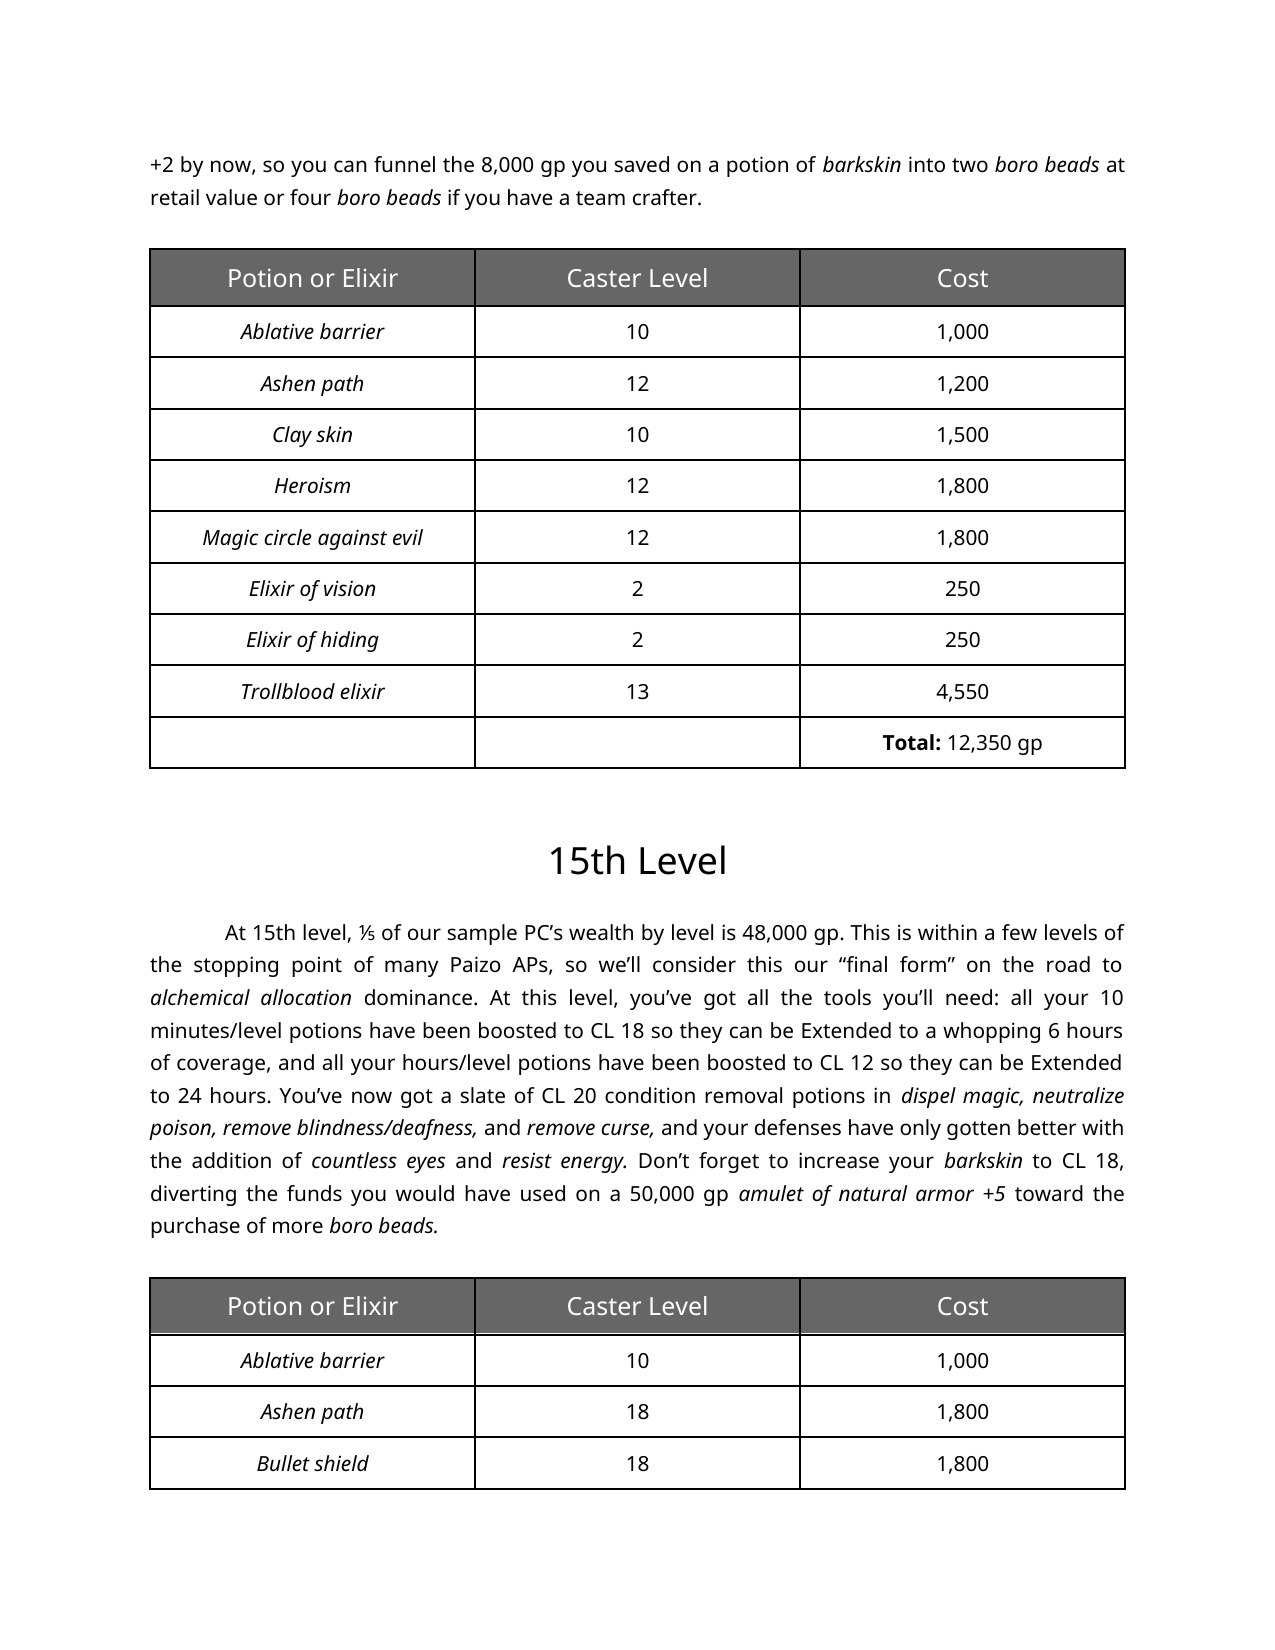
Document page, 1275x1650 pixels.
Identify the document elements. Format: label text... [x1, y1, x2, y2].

table_cell 12 [476, 512, 799, 562]
table_cell Clay skin [151, 410, 474, 459]
table_header Caster Level [476, 1279, 799, 1333]
table_cell 1,000 [801, 1336, 1124, 1385]
table_cell [151, 718, 474, 767]
text +2 by now, so you can funnel the 8,000 gp you saved on a potion of barkskin into two boro beads at retail value or four boro beads if you have a team crafter. [150, 150, 1125, 211]
table_cell 1,500 [801, 410, 1124, 459]
subtitle 15th Level [150, 834, 1125, 885]
table_cell 12 [476, 358, 799, 407]
table_cell 1,800 [801, 1387, 1124, 1436]
table_cell Elixir of hiding [151, 615, 474, 664]
table_cell Ablative barrier [151, 307, 474, 356]
table_cell Elixir of vision [151, 564, 474, 613]
table_cell Ashen path [151, 358, 474, 407]
table_cell 1,000 [801, 307, 1124, 356]
table_cell Ablative barrier [151, 1336, 474, 1385]
table_cell Heroism [151, 461, 474, 510]
table_header Cost [801, 1279, 1124, 1333]
table_cell 18 [476, 1387, 799, 1436]
table_cell Bullet shield [151, 1438, 474, 1488]
table_cell 1,800 [801, 461, 1124, 510]
table_cell 1,800 [801, 1438, 1124, 1488]
table_cell 1,200 [801, 358, 1124, 407]
table_header Caster Level [476, 250, 799, 305]
table_cell 2 [476, 564, 799, 613]
table_cell 12 [476, 461, 799, 510]
table_cell 250 [801, 615, 1124, 664]
table_cell Ashen path [151, 1387, 474, 1436]
table_cell 4,550 [801, 666, 1124, 716]
text At 15th level, ⅕ of our sample PC’s wealth by level is 48,000 gp. This is within a few levels of the stopping point of many Paizo APs, so we’ll consider this our “final form” on the road to alchemical allocation dominance. At this level, you’ve got all the tools you’ll need: all your 10 minutes/level potions have been boosted to CL 18 so they can be Extended to a whopping 6 hours of coverage, and all your hours/level potions have been boosted to CL 12 so they can be Extended to 24 hours. You’ve now got a slate of CL 20 condition removal potions in dispel magic, neutralize poison, remove blindness/deafness, and remove curse, and your defenses have only gotten better with the addition of countless eyes and resist energy. Don’t forget to increase your barkskin to CL 18, diverting the funds you would have used on a 50,000 gp amulet of natural armor +5 toward the purchase of more boro beads. [150, 918, 1125, 1240]
table_header Potion or Elixir [151, 1279, 474, 1333]
table_cell 1,800 [801, 512, 1124, 562]
table_header Cost [801, 250, 1124, 305]
table_cell 10 [476, 410, 799, 459]
table_header Potion or Elixir [151, 250, 474, 305]
table_cell 2 [476, 615, 799, 664]
table_cell Magic circle against evil [151, 512, 474, 562]
table_cell Total: 12,350 gp [801, 718, 1124, 767]
table_cell 250 [801, 564, 1124, 613]
table_cell [476, 718, 799, 767]
table_cell 13 [476, 666, 799, 716]
table_cell 10 [476, 1336, 799, 1385]
table_cell 18 [476, 1438, 799, 1488]
table_cell 10 [476, 307, 799, 356]
table_cell Trollblood elixir [151, 666, 474, 716]
